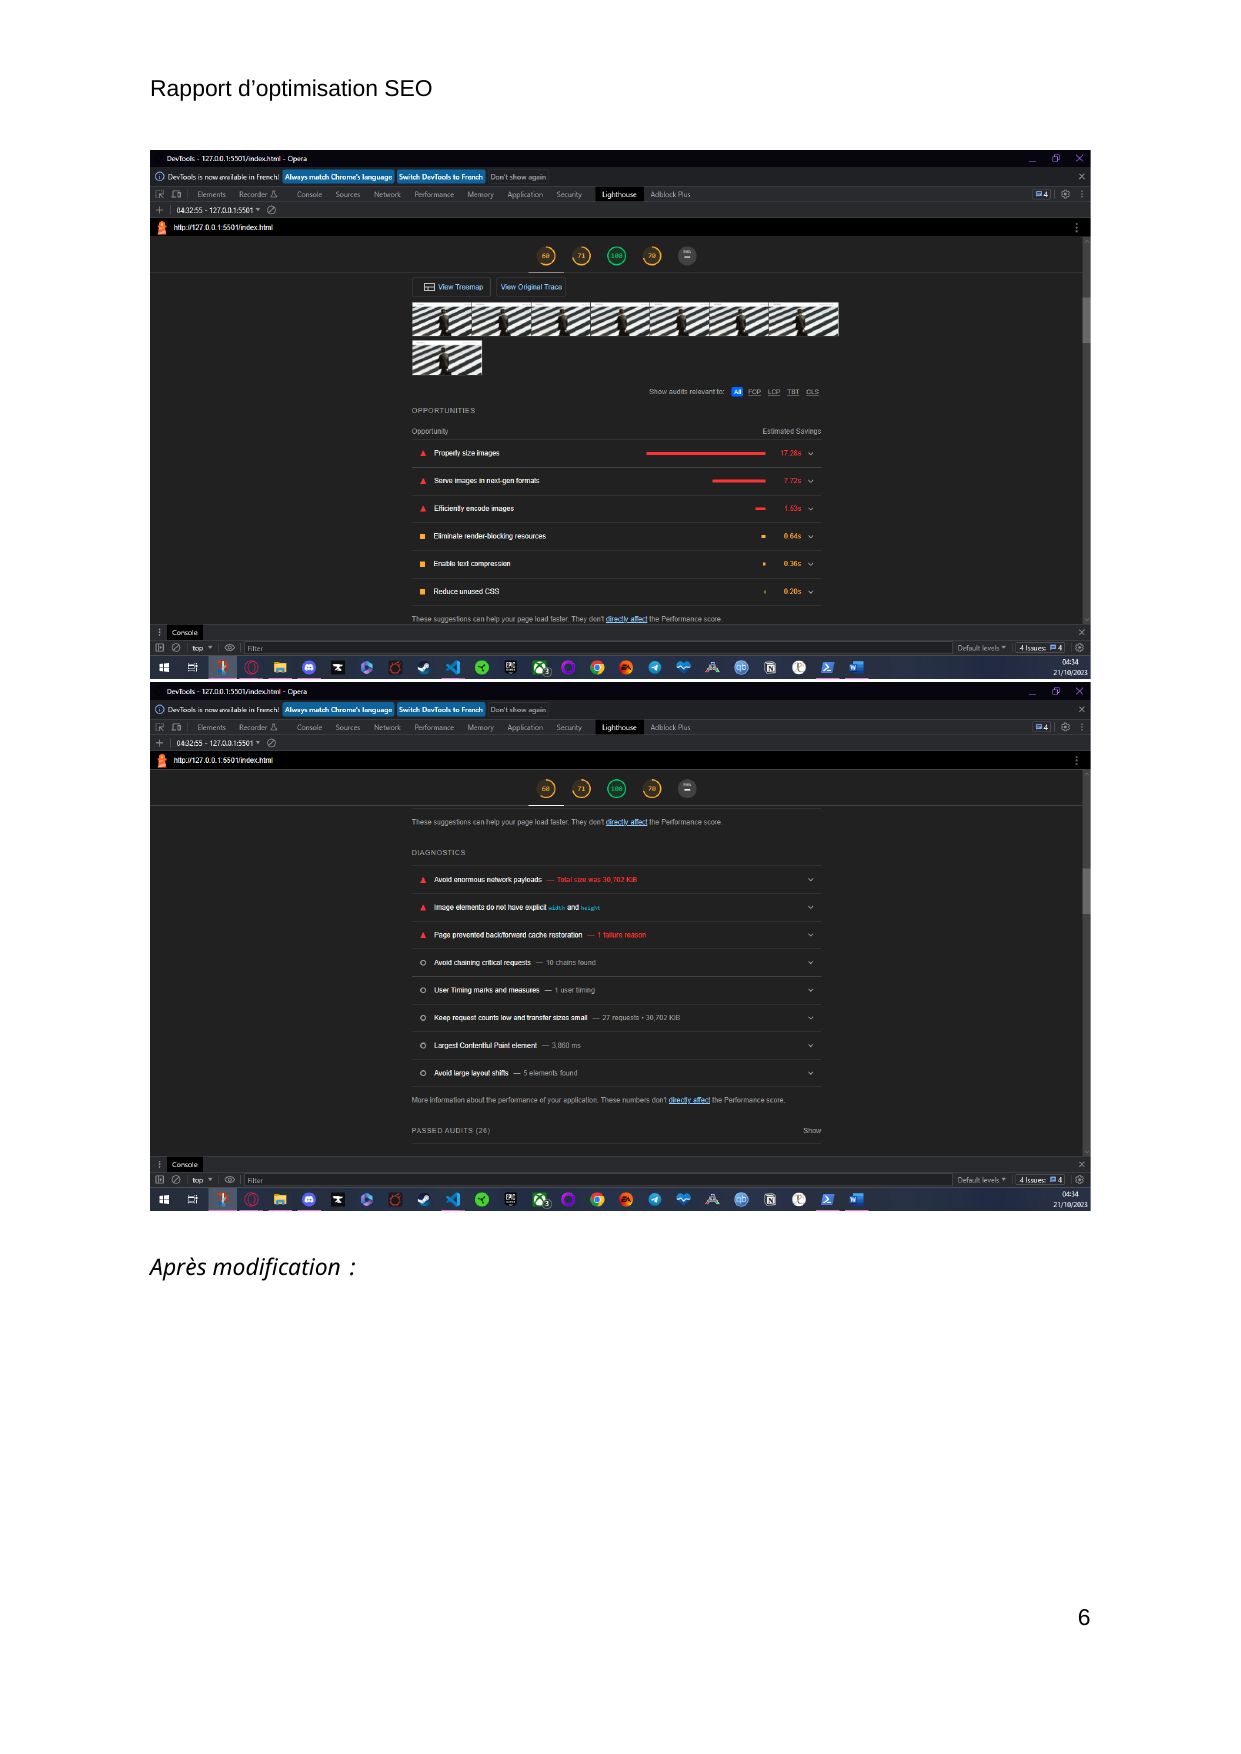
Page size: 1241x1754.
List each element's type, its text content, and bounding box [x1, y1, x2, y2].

text Après modification : [150, 1251, 1090, 1282]
